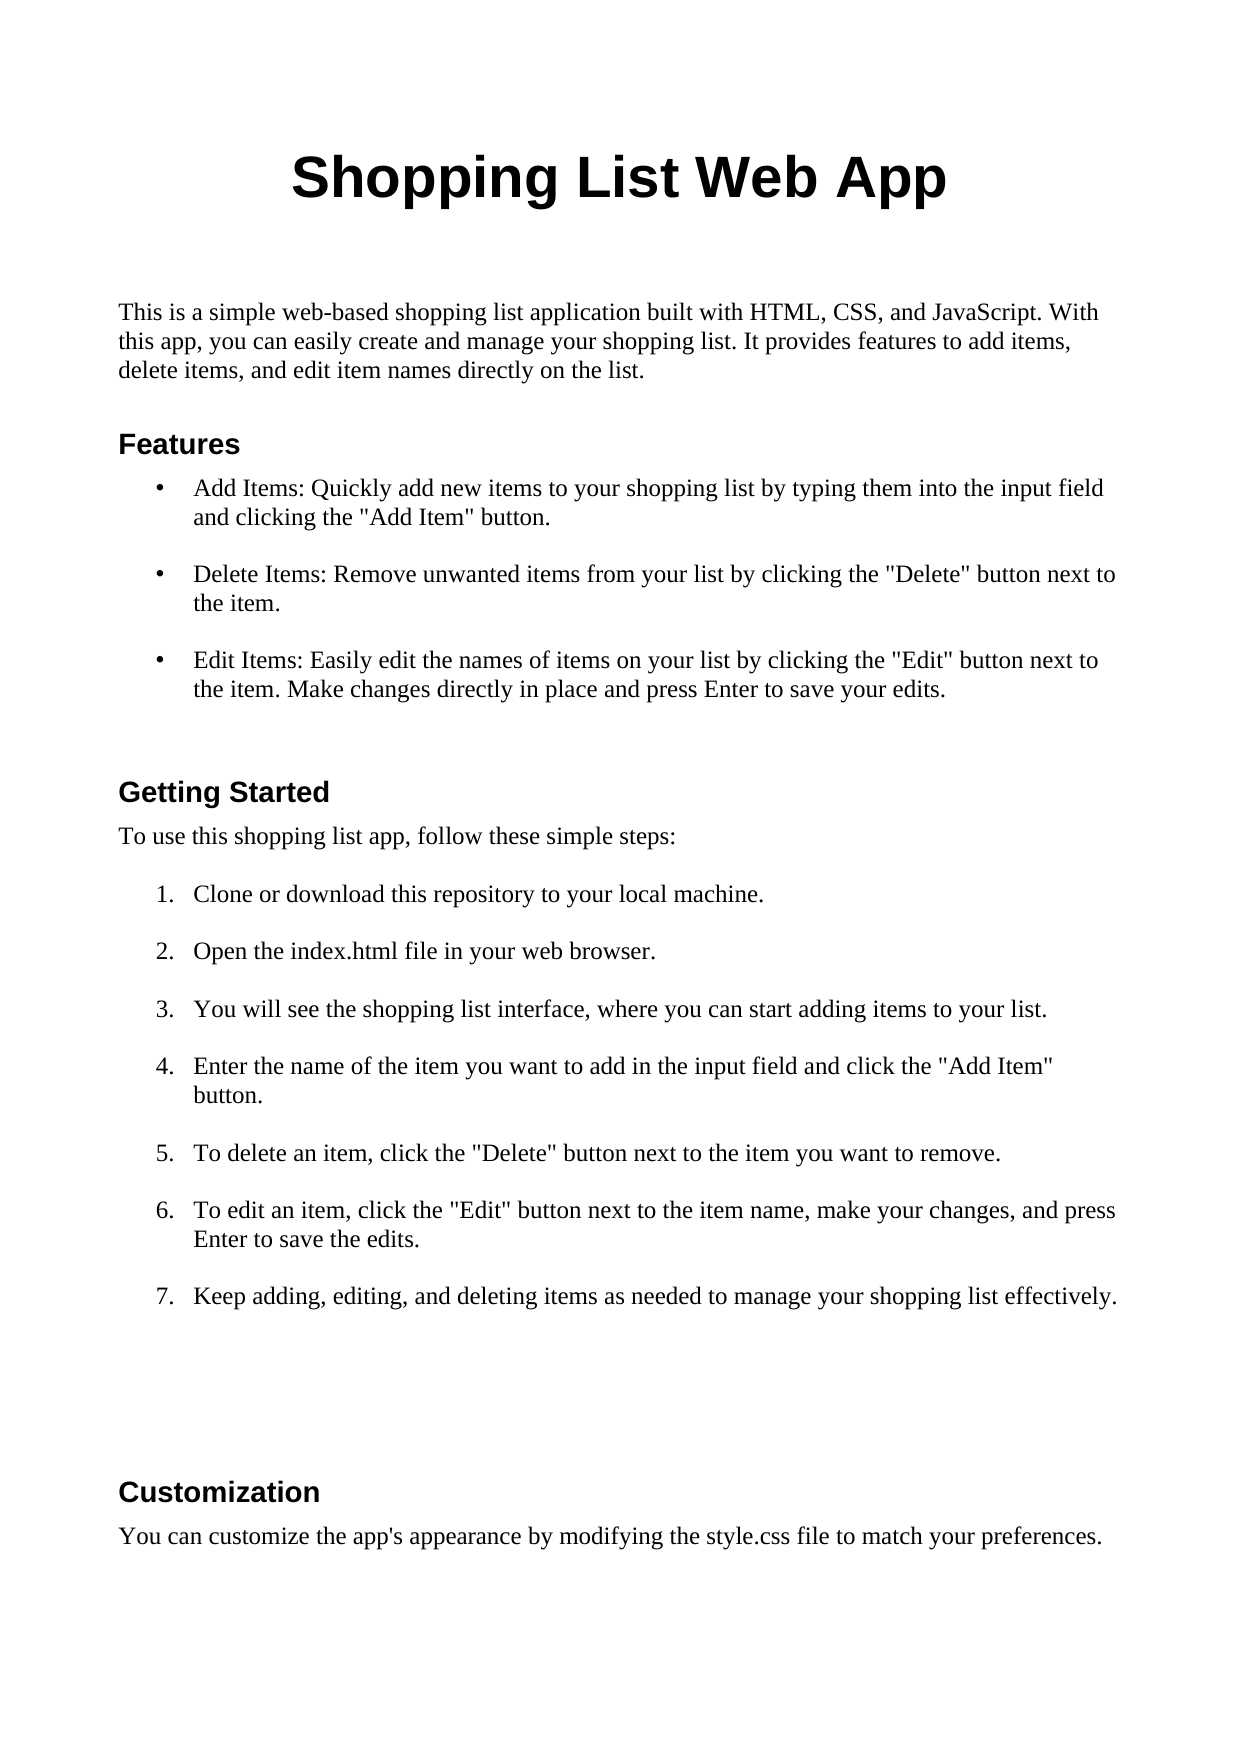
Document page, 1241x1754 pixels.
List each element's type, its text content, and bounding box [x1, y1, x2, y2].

subtitle Customization [118, 1475, 1122, 1509]
list Clone or download this repository to your local machine. [156, 879, 1122, 908]
list Edit Items: Easily edit the names of items on your list by clicking the "Edit" button next to the item. Make changes directly in place and press Enter to save your edits. [156, 646, 1122, 703]
title Shopping List Web App [118, 143, 1122, 210]
text You can customize the app's appearance by modifying the style.css file to match your preferences. [118, 1521, 1122, 1550]
text To use this shopping list app, follow these simple steps: [118, 821, 1122, 850]
subtitle Features [118, 427, 1122, 461]
list Add Items: Quickly add new items to your shopping list by typing them into the input field and clicking the "Add Item" button. [156, 473, 1122, 531]
list Enter the name of the item you want to add in the input field and click the "Add Item" button. [156, 1051, 1122, 1109]
list To delete an item, click the "Delete" button next to the item you want to remove. [156, 1138, 1122, 1166]
list You will see the shopping list interface, where you can start adding items to your list. [156, 994, 1122, 1023]
subtitle Getting Started [118, 775, 1122, 809]
list Open the index.html file in your web browser. [156, 936, 1122, 965]
list Keep adding, editing, and deleting items as needed to manage your shopping list effectively. [156, 1281, 1122, 1310]
list Delete Items: Remove unwanted items from your list by clicking the "Delete" button next to the item. [156, 559, 1122, 617]
list To edit an item, click the "Edit" button next to the item name, make your changes, and press Enter to save the edits. [156, 1195, 1122, 1253]
text This is a simple web-based shopping list application built with HTML, CSS, and JavaScript. With this app, you can easily create and manage your shopping list. It provides features to add items, delete items, and edit item names directly on the list. [118, 297, 1122, 383]
